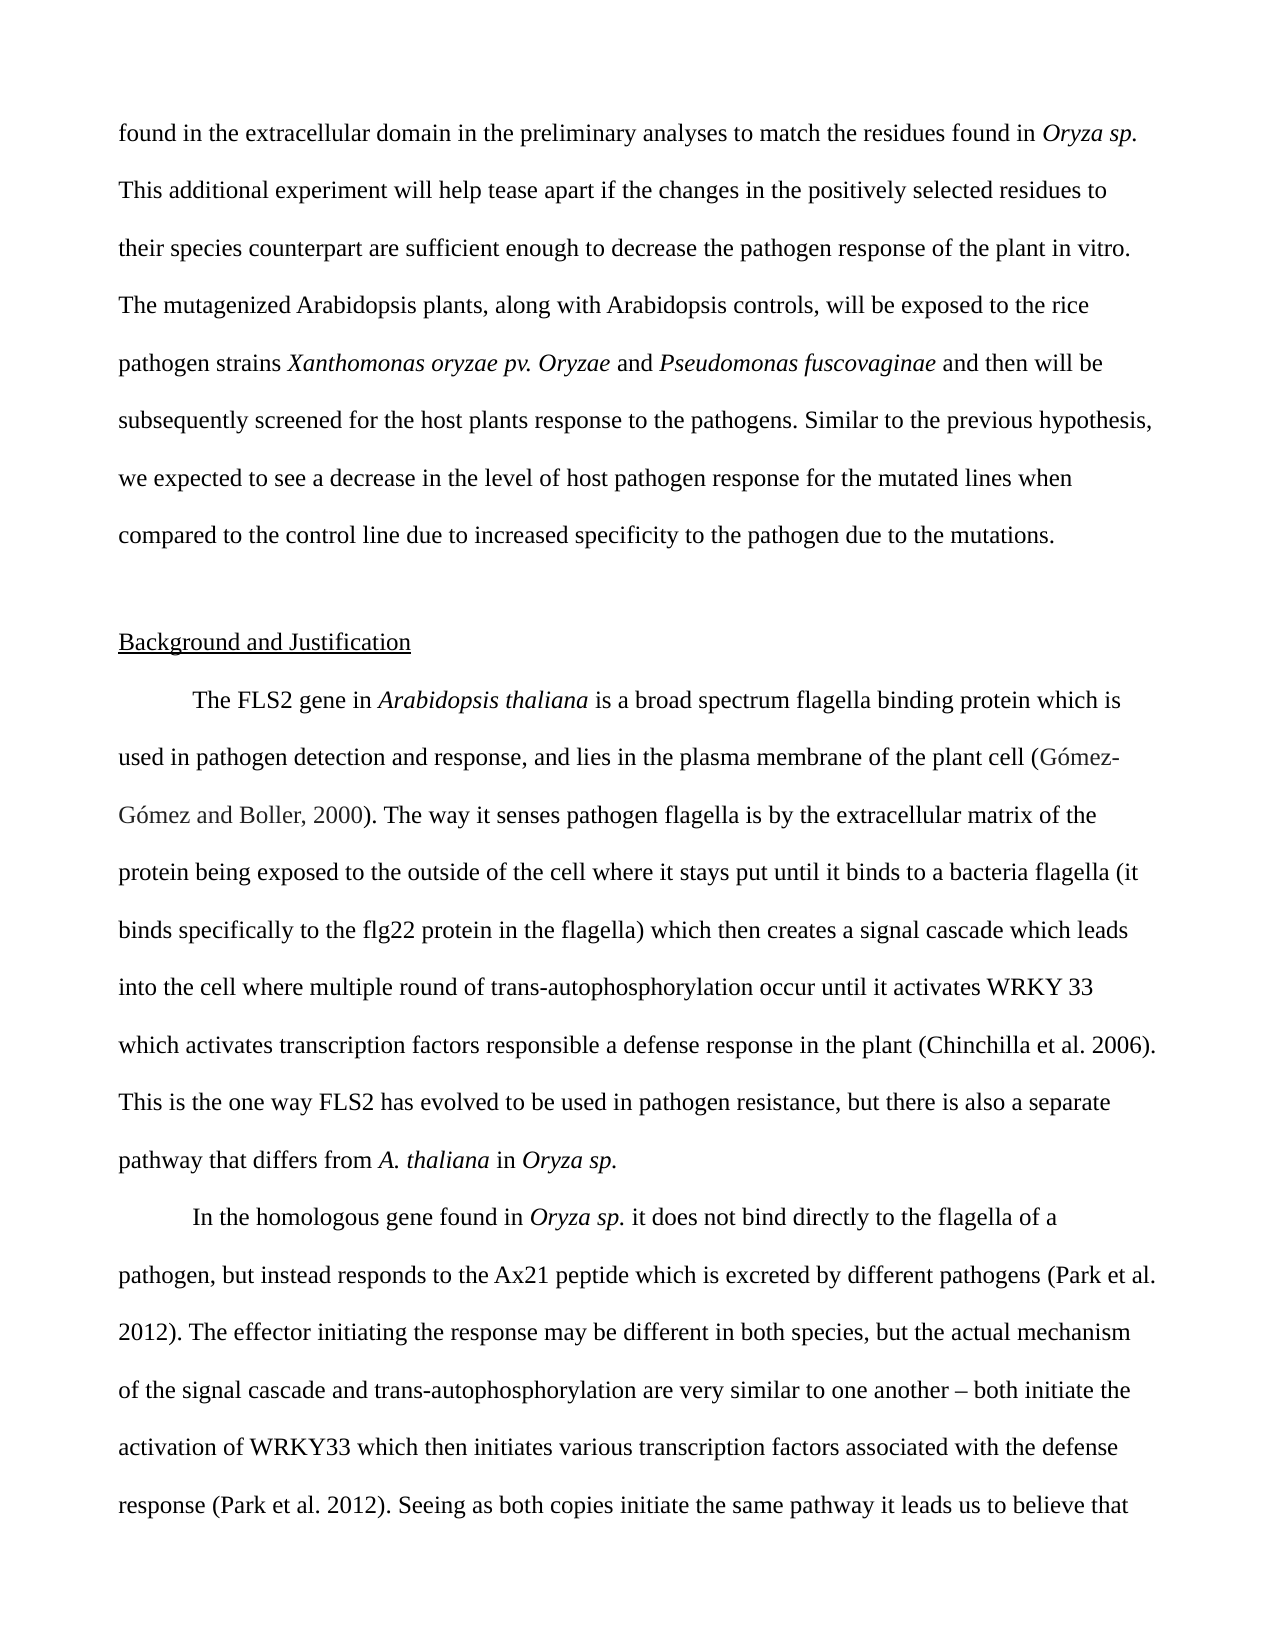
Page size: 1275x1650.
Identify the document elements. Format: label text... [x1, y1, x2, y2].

text Background and Justification [118, 627, 1157, 656]
text The FLS2 gene in Arabidopsis thaliana is a broad spectrum flagella binding protein which is used in pathogen detection and response, and lies in the plasma membrane of the plant cell (Gómez-Gómez and Boller, 2000). The way it senses pathogen flagella is by the extracellular matrix of the protein being exposed to the outside of the cell where it stays put until it binds to a bacteria flagella (it binds specifically to the flg22 protein in the flagella) which then creates a signal cascade which leads into the cell where multiple round of trans-autophosphorylation occur until it activates WRKY 33 which activates transcription factors responsible a defense response in the plant (Chinchilla et al. 2006). This is the one way FLS2 has evolved to be used in pathogen resistance, but there is also a separate pathway that differs from A. thaliana in Oryza sp. [118, 685, 1157, 1173]
text found in the extracellular domain in the preliminary analyses to match the residues found in Oryza sp. This additional experiment will help tease apart if the changes in the positively selected residues to their species counterpart are sufficient enough to decrease the pathogen response of the plant in vitro. The mutagenized Arabidopsis plants, along with Arabidopsis controls, will be exposed to the rice pathogen strains Xanthomonas oryzae pv. Oryzae and Pseudomonas fuscovaginae and then will be subsequently screened for the host plants response to the pathogens. Similar to the previous hypothesis, we expected to see a decrease in the level of host pathogen response for the mutated lines when compared to the control line due to increased specificity to the pathogen due to the mutations. [118, 118, 1157, 549]
text In the homologous gene found in Oryza sp. it does not bind directly to the flagella of a pathogen, but instead responds to the Ax21 peptide which is excreted by different pathogens (Park et al. 2012). The effector initiating the response may be different in both species, but the actual mechanism of the signal cascade and trans-autophosphorylation are very similar to one another – both initiate the activation of WRKY33 which then initiates various transcription factors associated with the defense response (Park et al. 2012). Seeing as both copies initiate the same pathway it leads us to believe that [118, 1202, 1157, 1518]
